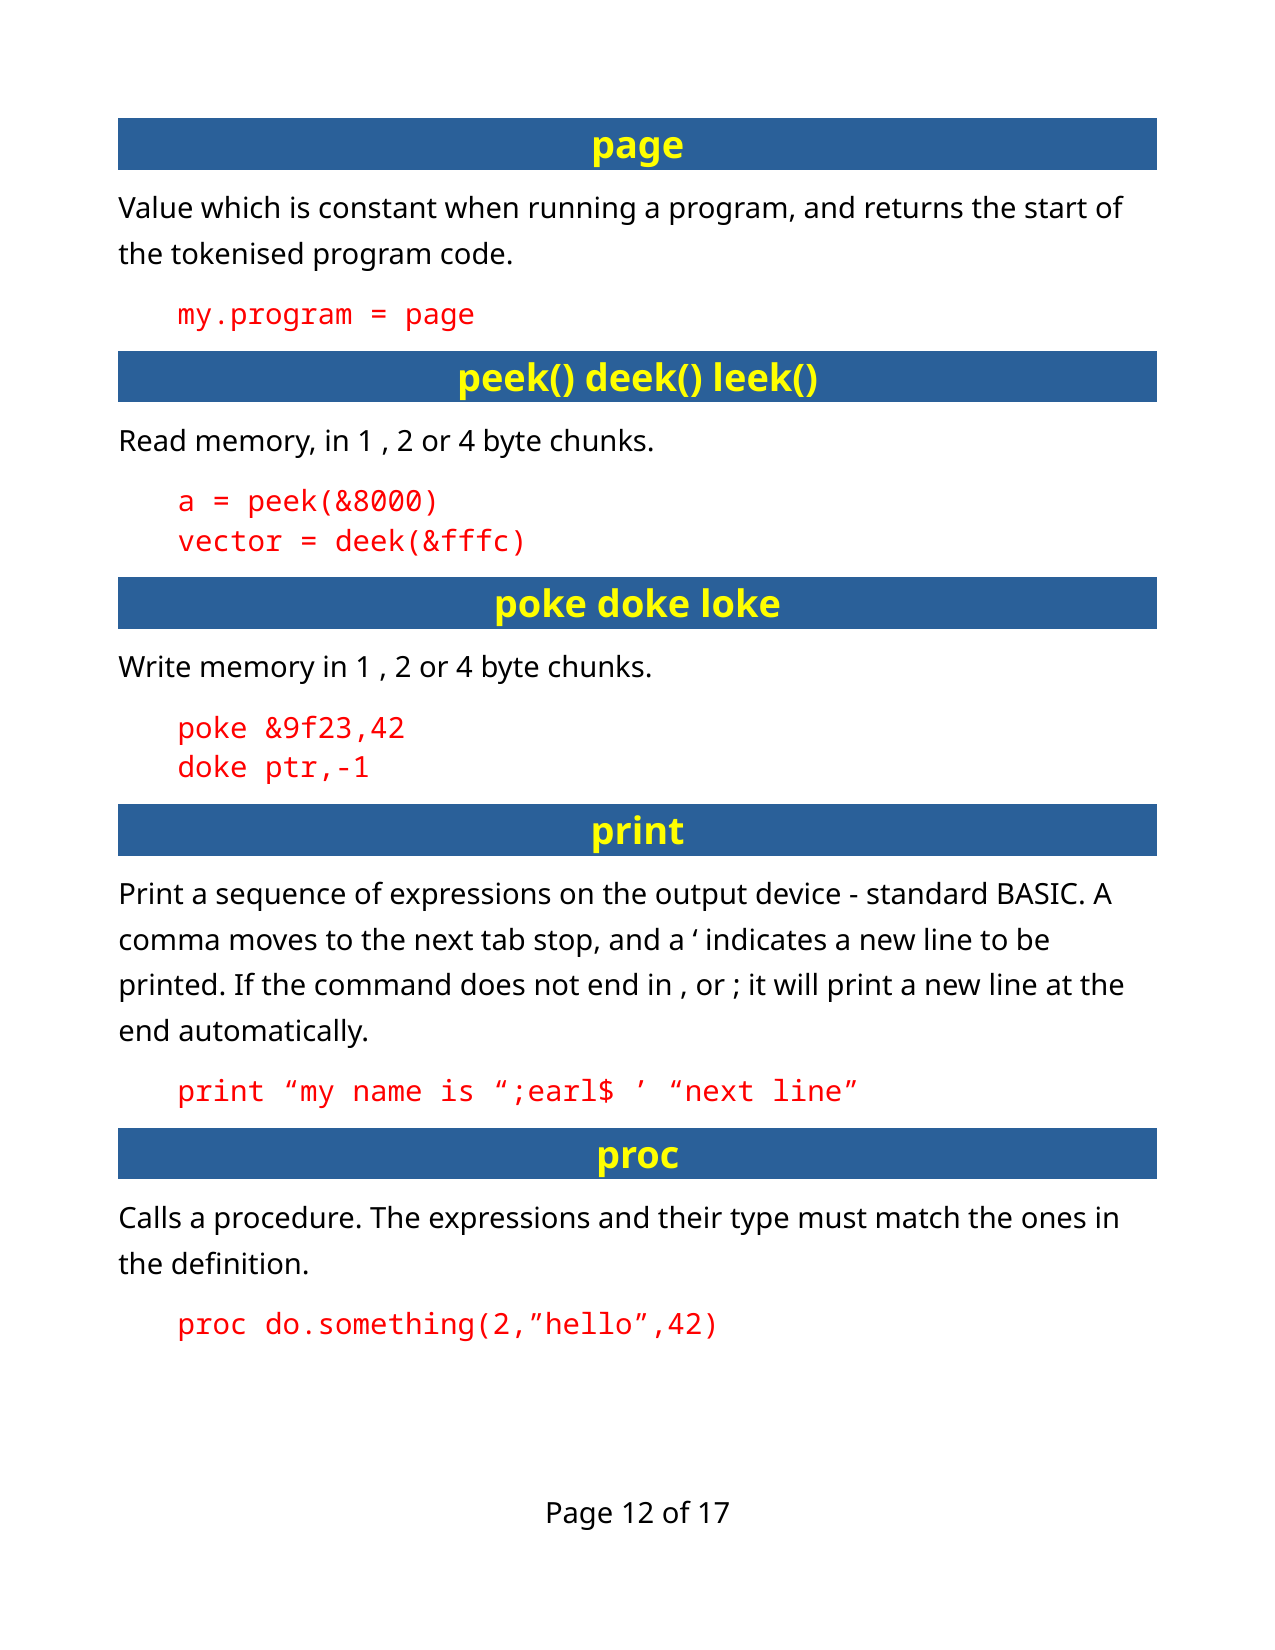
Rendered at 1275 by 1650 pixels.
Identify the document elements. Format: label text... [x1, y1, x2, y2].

subtitle poke doke loke [118, 577, 1157, 629]
text Read memory, in 1 , 2 or 4 byte chunks. [118, 420, 1157, 460]
text Calls a procedure. The expressions and their type must match the ones in the definition. [118, 1197, 1157, 1283]
text doke ptr,-1 [177, 747, 1157, 786]
text my.program = page [177, 293, 1157, 333]
subtitle print [118, 804, 1157, 856]
text print “My name is “;earl$ ’ “Next line” [177, 1071, 1157, 1110]
text poke &9F23,42 [177, 707, 1157, 747]
text proc do.something(2,”Hello”,42) [177, 1303, 1157, 1343]
text vector = deek(&FFFC) [177, 520, 1157, 560]
text Print a sequence of expressions on the output device - standard BASIC. A comma moves to the next tab stop, and a ‘ indicates a new line to be printed. If the command does not end in , or ; it will print a new line at the end automatically. [118, 873, 1157, 1050]
text Write memory in 1 , 2 or 4 byte chunks. [118, 647, 1157, 686]
subtitle proc [118, 1128, 1157, 1179]
subtitle page [118, 118, 1157, 170]
text Value which is constant when running a program, and returns the start of the tokenised program code. [118, 187, 1157, 273]
subtitle peek() deek() leek() [118, 351, 1157, 402]
text a = peek(&8000) [177, 480, 1157, 520]
